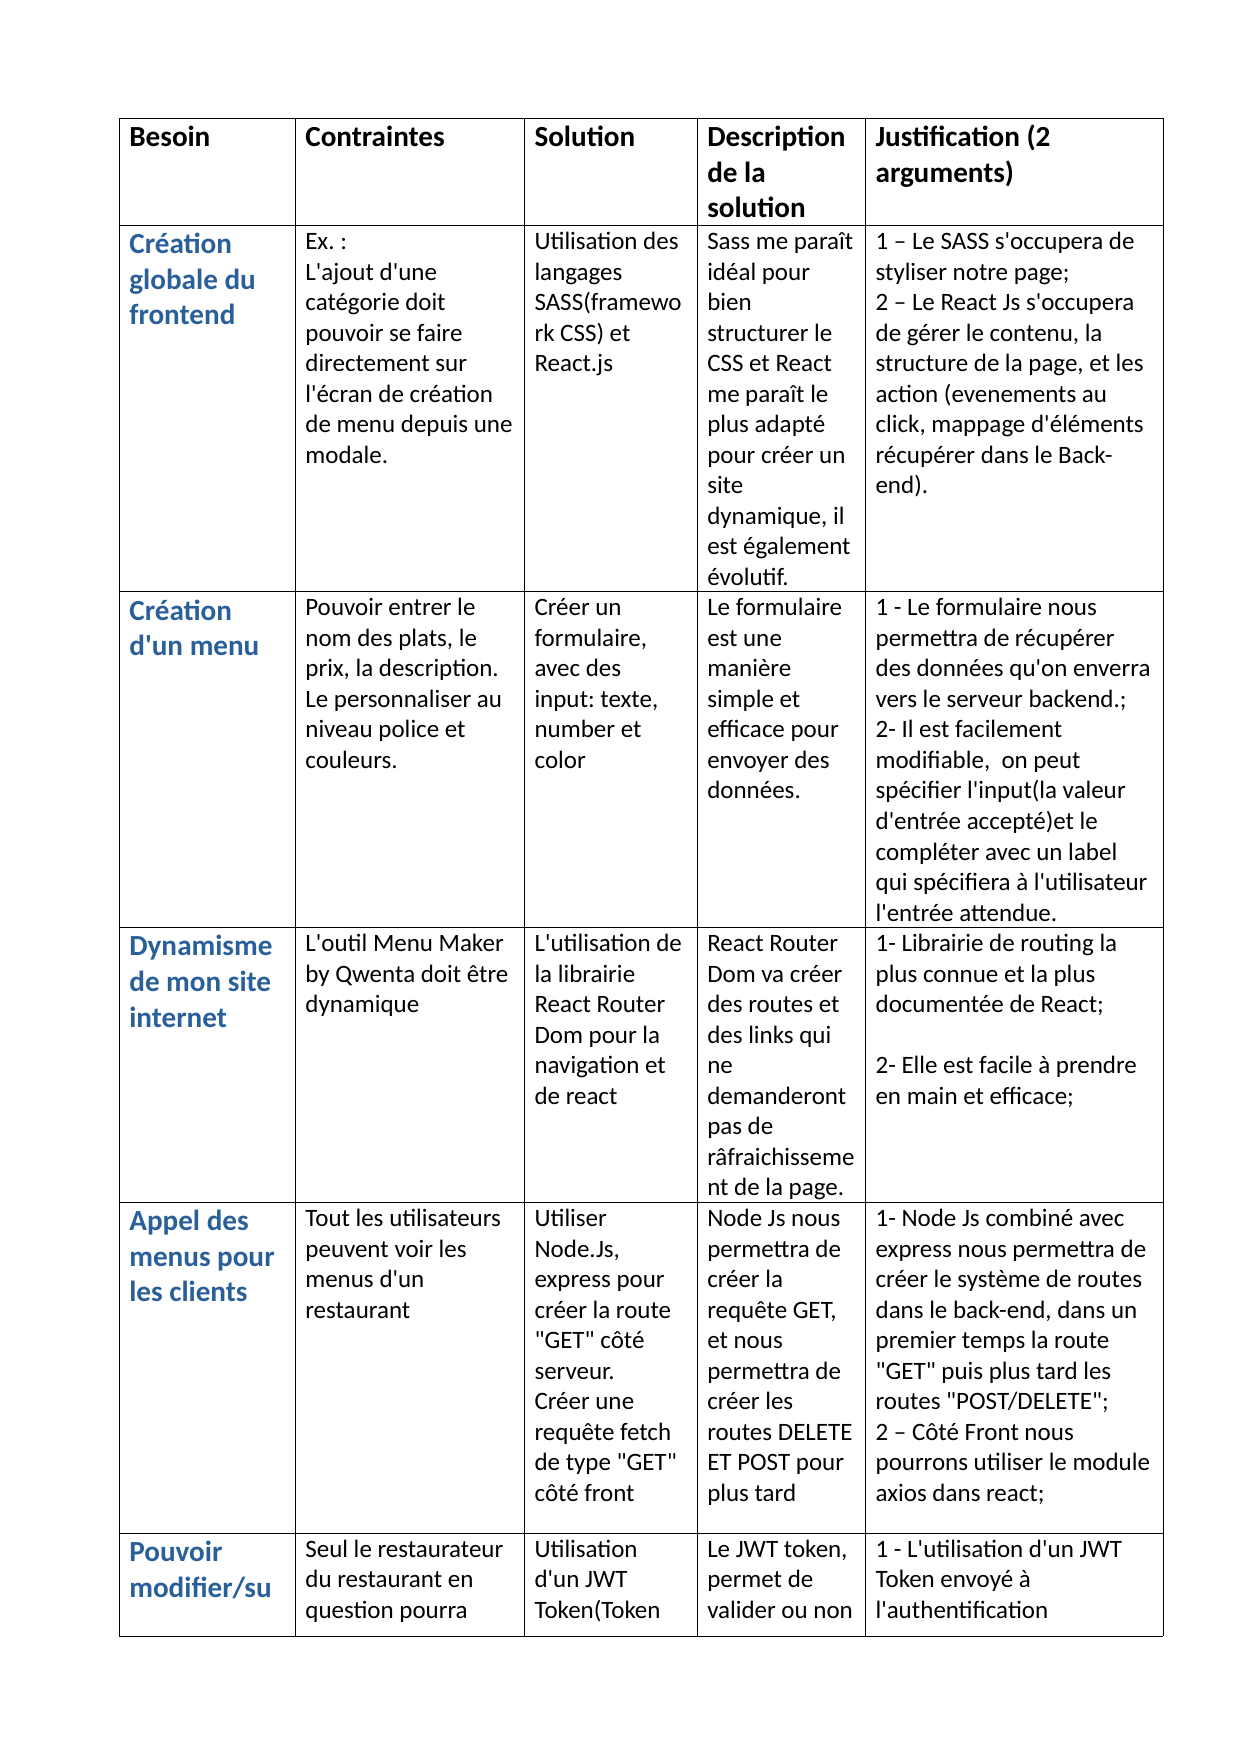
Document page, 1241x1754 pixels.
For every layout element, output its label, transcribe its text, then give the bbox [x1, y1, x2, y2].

table_cell Appel des menus pour les clients [120, 1203, 295, 1533]
table_cell React Router Dom va créer des routes et des links qui ne demanderont pas de râfraichissement de la page. [698, 928, 865, 1202]
table_header Contraintes [296, 119, 524, 225]
table_cell Dynamisme de mon site internet [120, 928, 295, 1202]
table_cell 1- Librairie de routing la plus connue et la plus documentée de React; 2- Elle est facile à prendre en main et efficace; [866, 928, 1163, 1202]
table_cell 1 - Le formulaire nous permettra de récupérer des données qu'on enverra vers le serveur backend.; 2- Il est facilement modifiable, on peut spécifier l'input(la valeur d'entrée accepté)et le compléter avec un label qui spécifiera à l'utilisateur l'entrée attendue. [866, 592, 1163, 927]
table_header Solution [525, 119, 697, 225]
table_cell Créer un formulaire, avec des input: texte, number et color [525, 592, 697, 927]
table_cell L'utilisation de la librairie React Router Dom pour la navigation et de react [525, 928, 697, 1202]
table_cell Le JWT token, permet de valider ou non [698, 1534, 865, 1636]
table_cell Utilisation d'un JWT Token(Token [525, 1534, 697, 1636]
table_cell Sass me paraît idéal pour bien structurer le CSS et React me paraît le plus adapté pour créer un site dynamique, il est également évolutif. [698, 226, 865, 591]
table_cell Ex. : L'ajout d'une catégorie doit pouvoir se faire directement sur l'écran de création de menu depuis une modale. [296, 226, 524, 591]
table_cell Tout les utilisateurs peuvent voir les menus d'un restaurant [296, 1203, 524, 1533]
table_header Justification (2 arguments) [866, 119, 1163, 225]
table_cell 1 – Le SASS s'occupera de styliser notre page; 2 – Le React Js s'occupera de gérer le contenu, la structure de la page, et les action (evenements au click, mappage d'éléments récupérer dans le Back-end). [866, 226, 1163, 591]
table_cell 1- Node Js combiné avec express nous permettra de créer le système de routes dans le back-end, dans un premier temps la route "GET" puis plus tard les routes "POST/DELETE"; 2 – Côté Front nous pourrons utiliser le module axios dans react; [866, 1203, 1163, 1533]
table_cell Pouvoir entrer le nom des plats, le prix, la description. Le personnaliser au niveau police et couleurs. [296, 592, 524, 927]
table_cell Création d'un menu [120, 592, 295, 927]
table_cell Node Js nous permettra de créer la requête GET, et nous permettra de créer les routes DELETE ET POST pour plus tard [698, 1203, 865, 1533]
table_cell Création globale du frontend [120, 226, 295, 591]
table_cell Utiliser Node.Js, express pour créer la route "GET" côté serveur. Créer une requête fetch de type "GET" côté front [525, 1203, 697, 1533]
table_cell Le formulaire est une manière simple et efficace pour envoyer des données. [698, 592, 865, 927]
table_cell Utilisation des langages SASS(framework CSS) et React.js [525, 226, 697, 591]
table_cell L'outil Menu Maker by Qwenta doit être dynamique [296, 928, 524, 1202]
table_cell 1 - L'utilisation d'un JWT Token envoyé à l'authentification [866, 1534, 1163, 1636]
table_header Besoin [120, 119, 295, 225]
table_cell Seul le restaurateur du restaurant en question pourra [296, 1534, 524, 1636]
table_cell Pouvoir modifier/su [120, 1534, 295, 1636]
table_header Description de la solution [698, 119, 865, 225]
